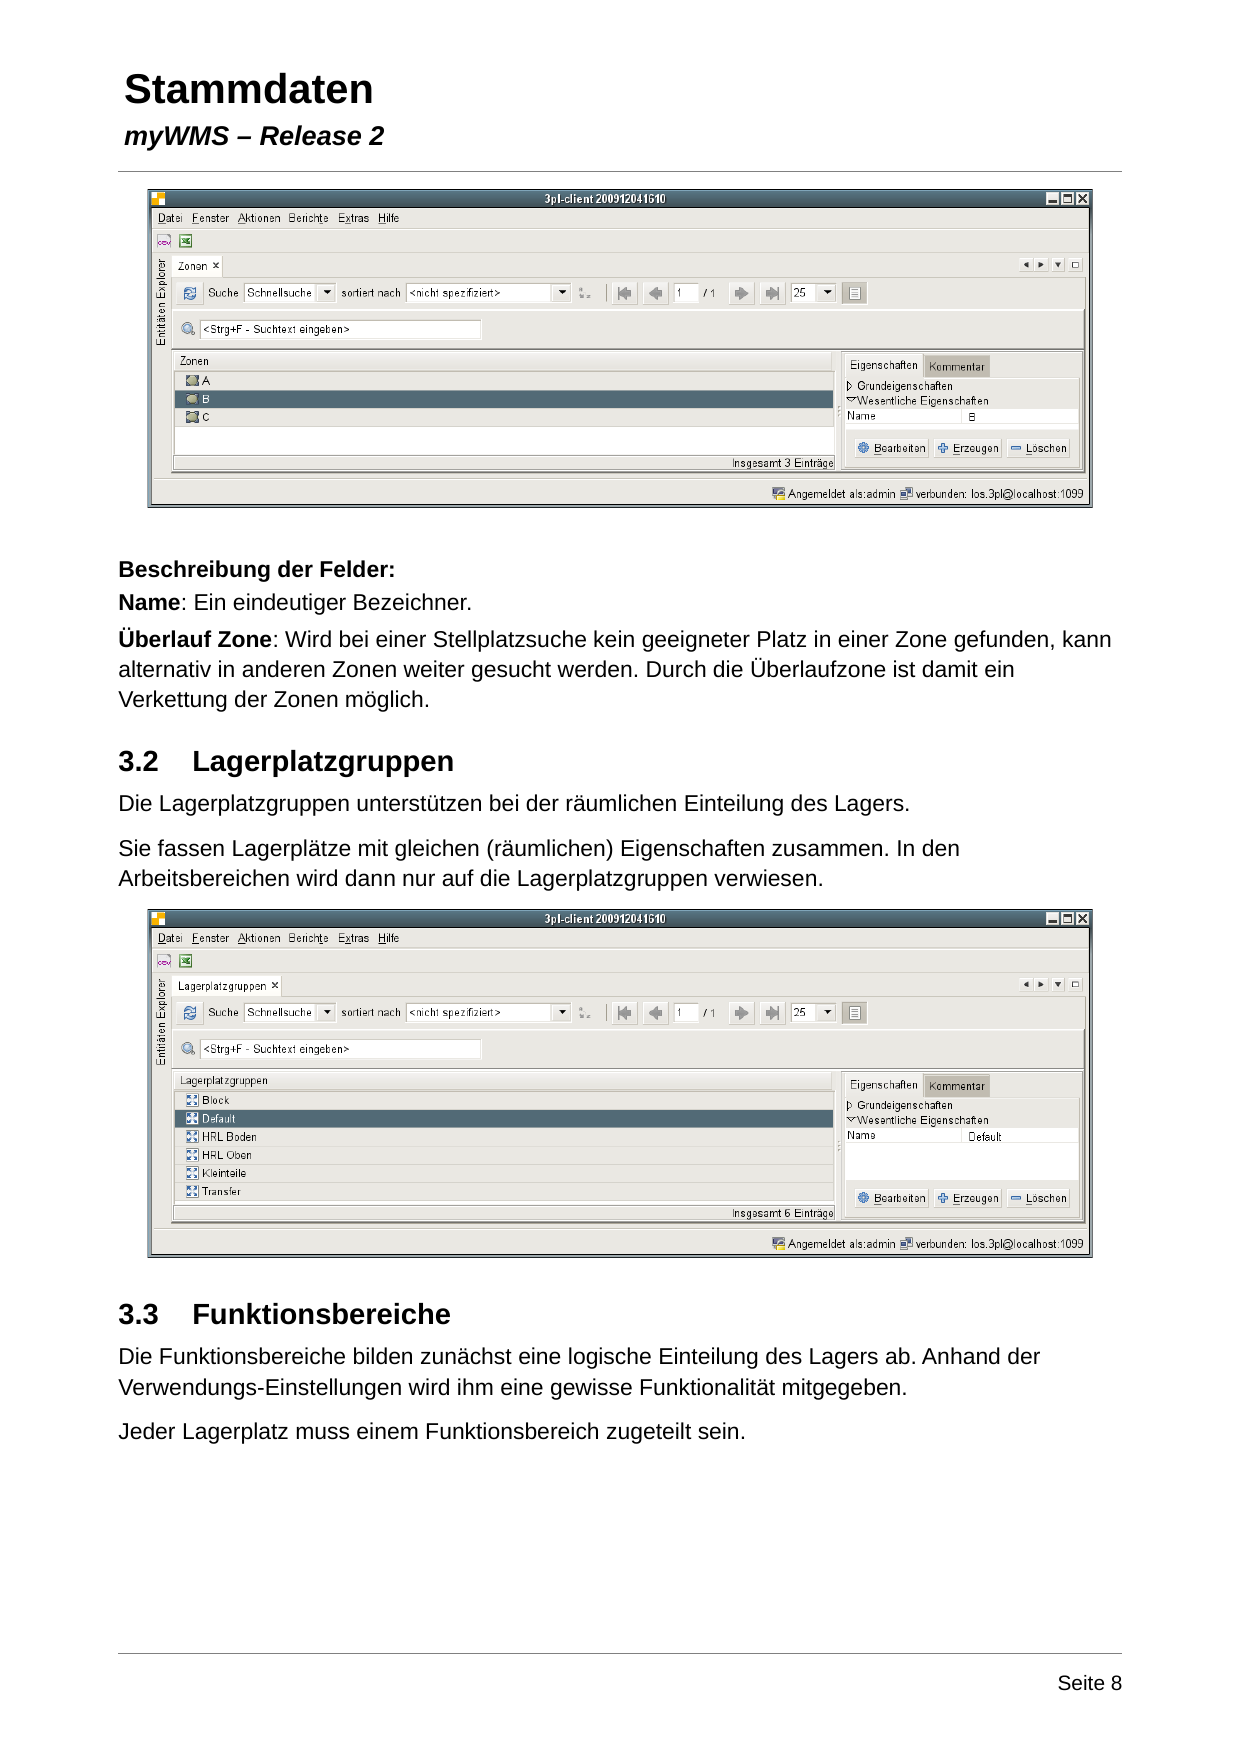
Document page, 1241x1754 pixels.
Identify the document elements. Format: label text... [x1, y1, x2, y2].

text Name: Ein eindeutiger Bezeichner. [118, 589, 1122, 615]
text Sie fassen Lagerplätze mit gleichen (räumlichen) Eigenschaften zusammen. In den Arbeitsbereichen wird dann nur auf die Lagerplatzgruppen verwiesen. [118, 834, 1122, 891]
subtitle Lagerplatzgruppen [118, 744, 1122, 777]
subtitle Funktionsbereiche [118, 1297, 1122, 1331]
text Die Lagerplatzgruppen unterstützen bei der räumlichen Einteilung des Lagers. [118, 790, 1122, 816]
text Die Funktionsbereiche bilden zunächst eine logische Einteilung des Lagers ab. Anhand der Verwendungs-Einstellungen wird ihm eine gewisse Funktionalität mitgegeben. [118, 1343, 1122, 1400]
text Überlauf Zone: Wird bei einer Stellplatzsuche kein geeigneter Platz in einer Zone gefunden, kann alternativ in anderen Zonen weiter gesucht werden. Durch die Überlaufzone ist damit ein Verkettung der Zonen möglich. [118, 626, 1122, 712]
text Beschreibung der Felder: [118, 556, 1122, 583]
picture [147, 909, 1093, 1258]
picture [147, 189, 1093, 508]
text Jeder Lagerplatz muss einem Funktionsbereich zugeteilt sein. [118, 1418, 1122, 1444]
